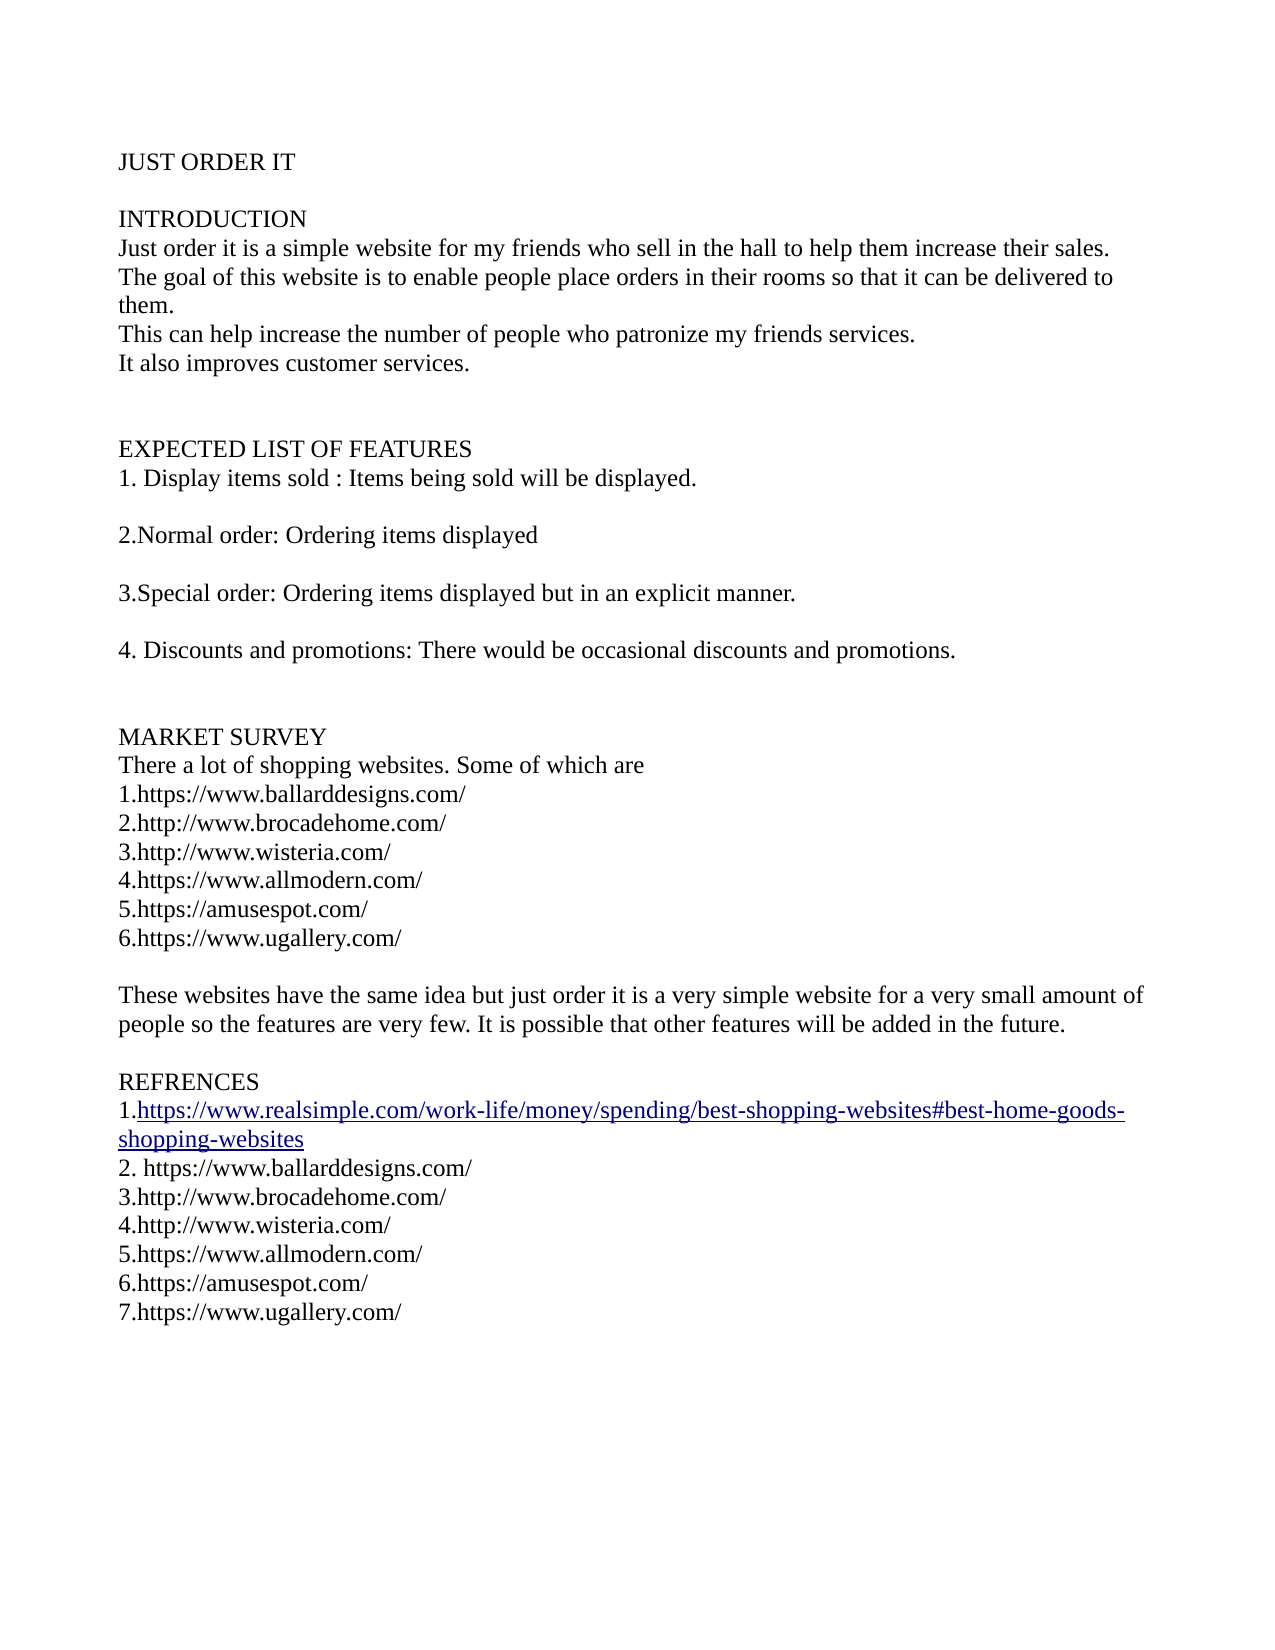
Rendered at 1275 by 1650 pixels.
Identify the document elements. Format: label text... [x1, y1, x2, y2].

text 1. Display items sold : Items being sold will be displayed. [118, 463, 1157, 492]
text 2. https://www.ballarddesigns.com/ [118, 1153, 1157, 1182]
text 3.Special order: Ordering items displayed but in an explicit manner. [118, 578, 1157, 607]
text EXPECTED LIST OF FEATURES [118, 434, 1157, 463]
text 6.https://www.ugallery.com/ [118, 923, 1157, 952]
text The goal of this website is to enable people place orders in their rooms so that it can be delivered to them. [118, 262, 1157, 319]
text 1.https://www.ballarddesigns.com/ [118, 779, 1157, 808]
text 7.https://www.ugallery.com/ [118, 1297, 1157, 1326]
text 4. Discounts and promotions: There would be occasional discounts and promotions. [118, 636, 1157, 664]
text 6.https://amusespot.com/ [118, 1268, 1157, 1297]
text This can help increase the number of people who patronize my friends services. [118, 319, 1157, 348]
text There a lot of shopping websites. Some of which are [118, 751, 1157, 779]
text 5.https://www.allmodern.com/ [118, 1239, 1157, 1268]
text 3.http://www.brocadehome.com/ [118, 1182, 1157, 1211]
text INTRODUCTION [118, 204, 1157, 233]
text REFRENCES [118, 1067, 1157, 1096]
text 4.https://www.allmodern.com/ [118, 866, 1157, 894]
text JUST ORDER IT [118, 147, 1157, 176]
text It also improves customer services. [118, 348, 1157, 377]
text Just order it is a simple website for my friends who sell in the hall to help them increase their sales. [118, 233, 1157, 262]
text These websites have the same idea but just order it is a very simple website for a very small amount of people so the features are very few. It is possible that other features will be added in the future. [118, 981, 1157, 1038]
text 4.http://www.wisteria.com/ [118, 1211, 1157, 1239]
text 5.https://amusespot.com/ [118, 894, 1157, 923]
text 2.http://www.brocadehome.com/ [118, 808, 1157, 837]
text 1.https://www.realsimple.com/work-life/money/spending/best-shopping-websites#best-home-goods-shopping-websites [118, 1096, 1157, 1153]
text MARKET SURVEY [118, 722, 1157, 751]
text 3.http://www.wisteria.com/ [118, 837, 1157, 866]
text 2.Normal order: Ordering items displayed [118, 521, 1157, 549]
